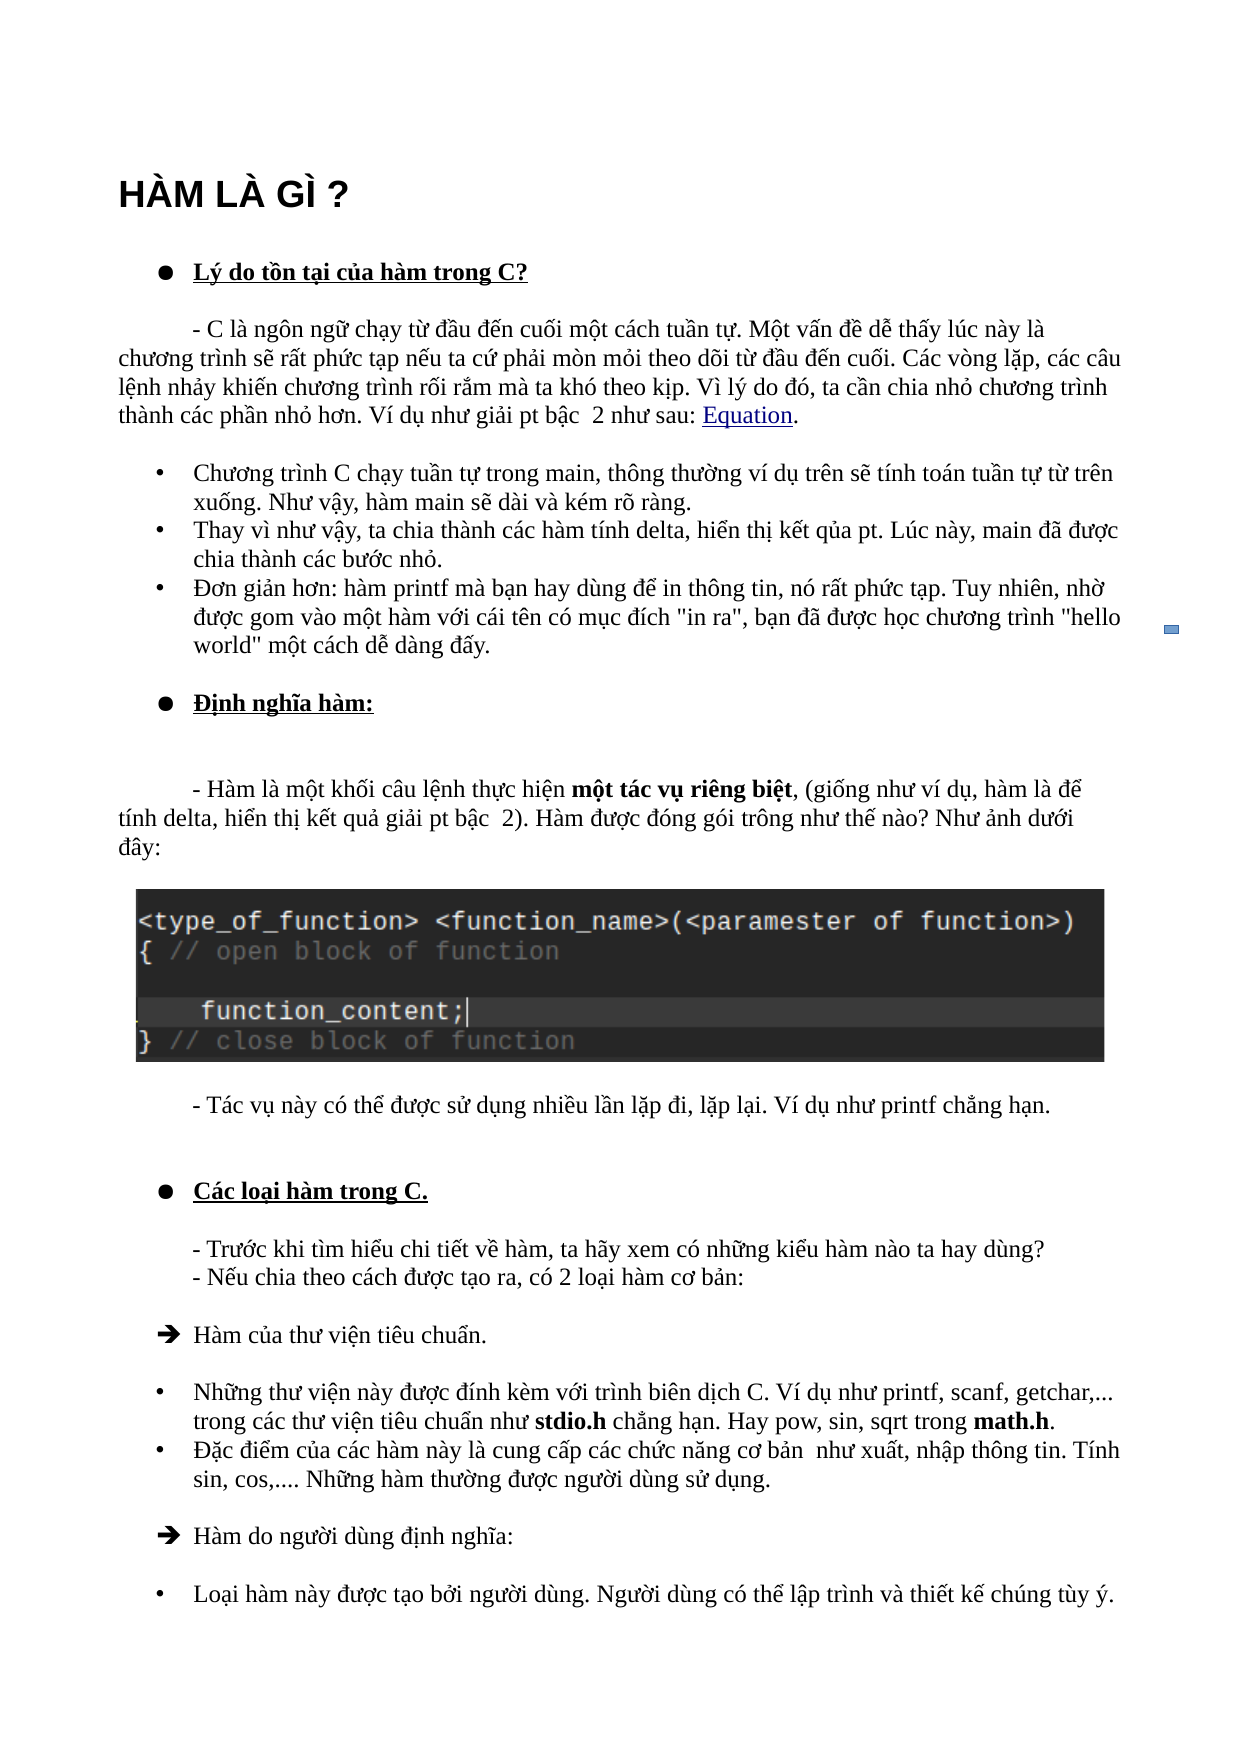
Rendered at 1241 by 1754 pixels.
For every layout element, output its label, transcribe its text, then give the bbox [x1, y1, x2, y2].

text - Tác vụ này có thể được sử dụng nhiều lần lặp đi, lặp lại. Ví dụ như printf chẳng hạn. [118, 1090, 1122, 1119]
list Loại hàm này được tạo bởi người dùng. Người dùng có thể lập trình và thiết kế chúng tùy ý. [156, 1579, 1122, 1607]
list Chương trình C chạy tuần tự trong main, thông thường ví dụ trên sẽ tính toán tuần tự từ trên xuống. Như vậy, hàm main sẽ dài và kém rõ ràng. [156, 458, 1122, 516]
list Thay vì như vậy, ta chia thành các hàm tính delta, hiển thị kết qủa pt. Lúc này, main đã được chia thành các bước nhỏ. [156, 516, 1122, 573]
list Các loại hàm trong C. [156, 1176, 1122, 1205]
text - Trước khi tìm hiểu chi tiết về hàm, ta hãy xem có những kiểu hàm nào ta hay dùng? [118, 1234, 1122, 1262]
text - Hàm là một khối câu lệnh thực hiện một tác vụ riêng biệt, (giống như ví dụ, hàm là để tính delta, hiển thị kết quả giải pt bậc 2). Hàm được đóng gói trông như thế nào? Như ảnh dưới đây: [118, 774, 1122, 861]
list Định nghĩa hàm: [156, 688, 1122, 717]
subtitle HÀM LÀ GÌ ? [118, 172, 1122, 216]
list Hàm do người dùng định nghĩa: [156, 1521, 1122, 1550]
list Lý do tồn tại của hàm trong C? [156, 257, 1122, 286]
list Hàm của thư viện tiêu chuẩn. [156, 1320, 1122, 1349]
list Đơn giản hơn: hàm printf mà bạn hay dùng để in thông tin, nó rất phức tạp. Tuy nhiên, nhờ được gom vào một hàm với cái tên có mục đích "in ra", bạn đã được học chương trình "hello world" một cách dễ dàng đấy. [156, 573, 1122, 659]
list Đặc điểm của các hàm này là cung cấp các chức năng cơ bản như xuất, nhập thông tin. Tính sin, cos,.... Những hàm thường được người dùng sử dụng. [156, 1435, 1122, 1492]
text - C là ngôn ngữ chạy từ đầu đến cuối một cách tuần tự. Một vấn đề dễ thấy lúc này là chương trình sẽ rất phức tạp nếu ta cứ phải mòn mỏi theo dõi từ đầu đến cuối. Các vòng lặp, các câu lệnh nhảy khiến chương trình rối rắm mà ta khó theo kịp. Vì lý do đó, ta cần chia nhỏ chương trình thành các phần nhỏ hơn. Ví dụ như giải pt bậc 2 như sau: Equation. [118, 314, 1122, 429]
text - Nếu chia theo cách được tạo ra, có 2 loại hàm cơ bản: [118, 1262, 1122, 1291]
list Những thư viện này được đính kèm với trình biên dịch C. Ví dụ như printf, scanf, getchar,... trong các thư viện tiêu chuẩn như stdio.h chẳng hạn. Hay pow, sin, sqrt trong math.h. [156, 1377, 1122, 1435]
picture [135, 889, 1105, 1062]
